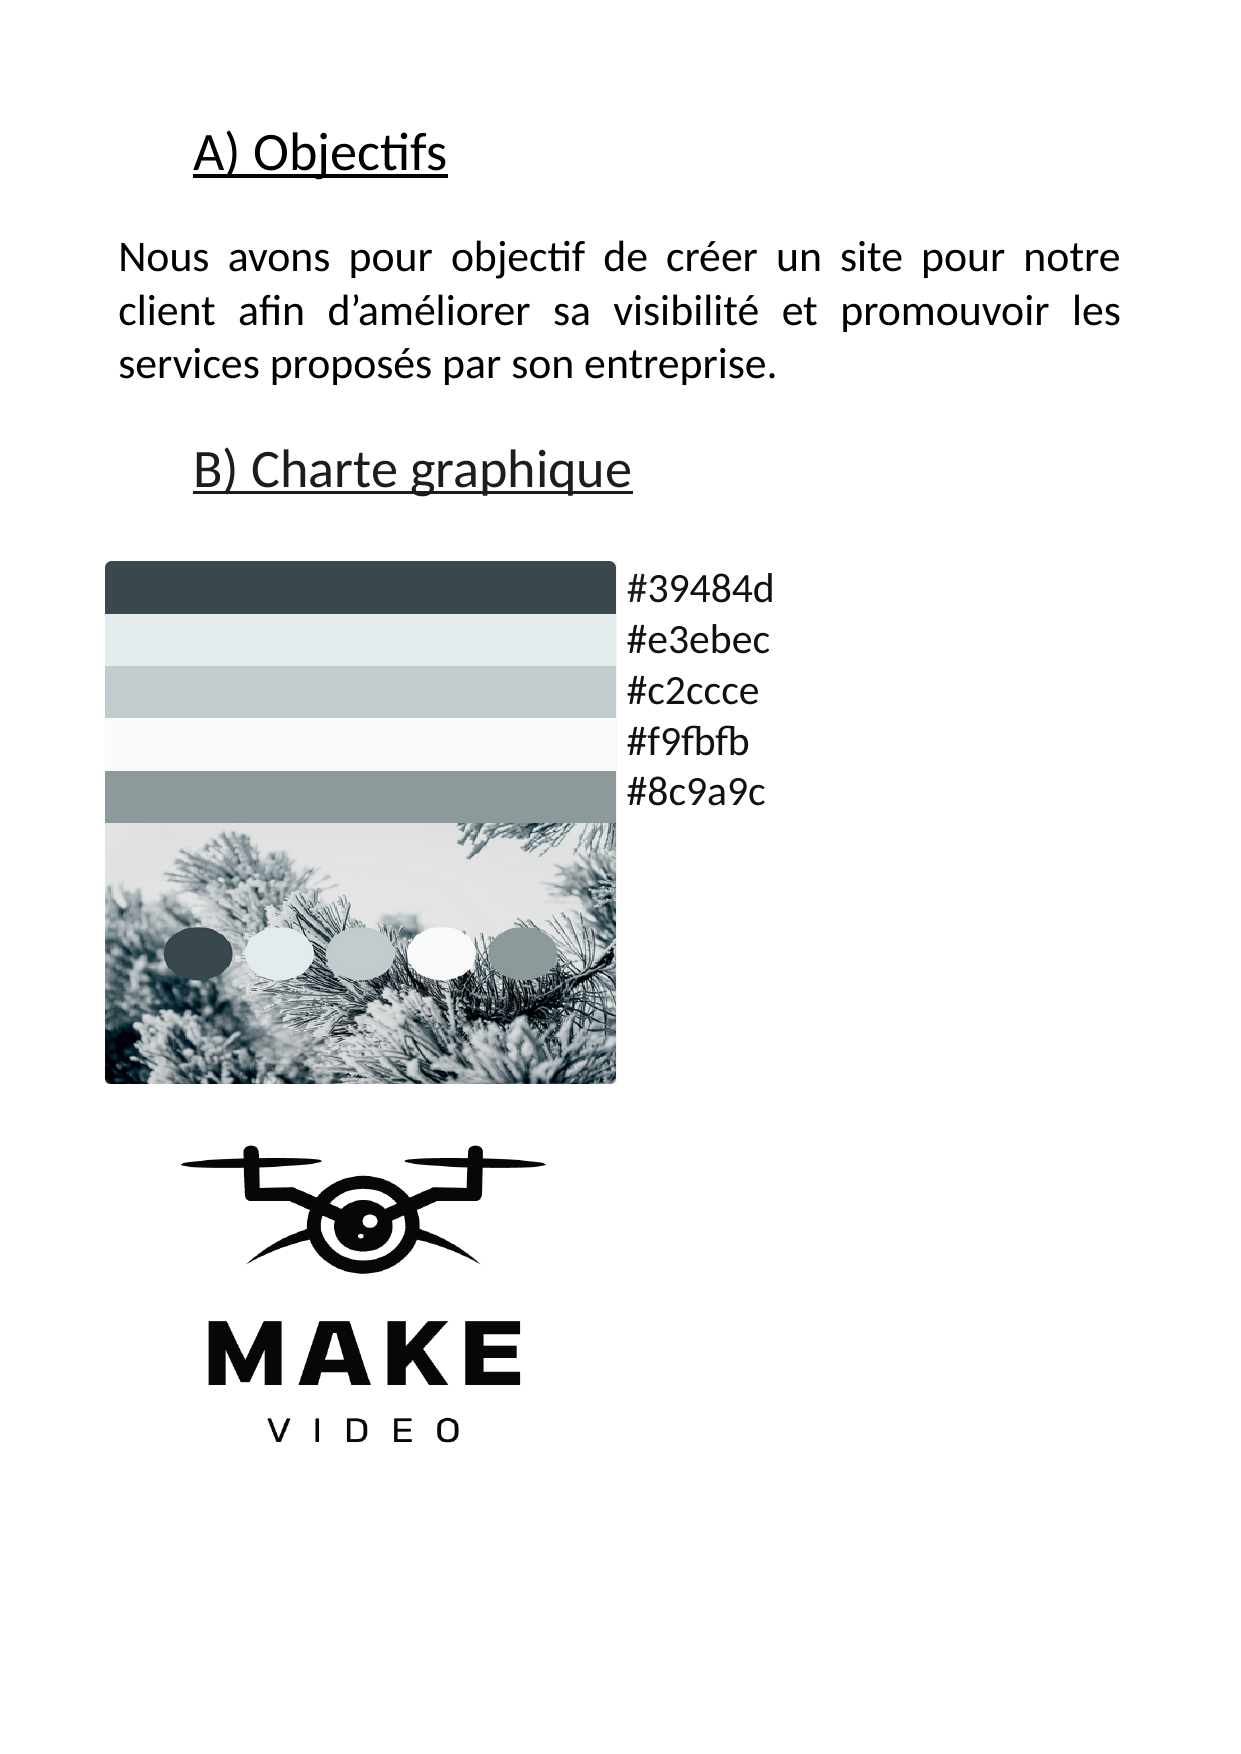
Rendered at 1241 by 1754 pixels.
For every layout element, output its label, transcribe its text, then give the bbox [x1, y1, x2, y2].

text #f9fbfb [618, 714, 1122, 765]
text #e3ebec [618, 613, 1122, 664]
picture [104, 561, 618, 1084]
text #8c9a9c [618, 765, 1122, 816]
picture [116, 1123, 620, 1569]
list B) Charte graphique [156, 435, 1122, 501]
text #c2ccce [618, 664, 1122, 714]
text #39484d [618, 562, 1122, 613]
list A) Objectifs [156, 118, 1122, 184]
text Nous avons pour objectif de créer un site pour notre client afin d’améliorer sa visibilité et promouvoir les services proposés par son entreprise. [118, 229, 1122, 390]
